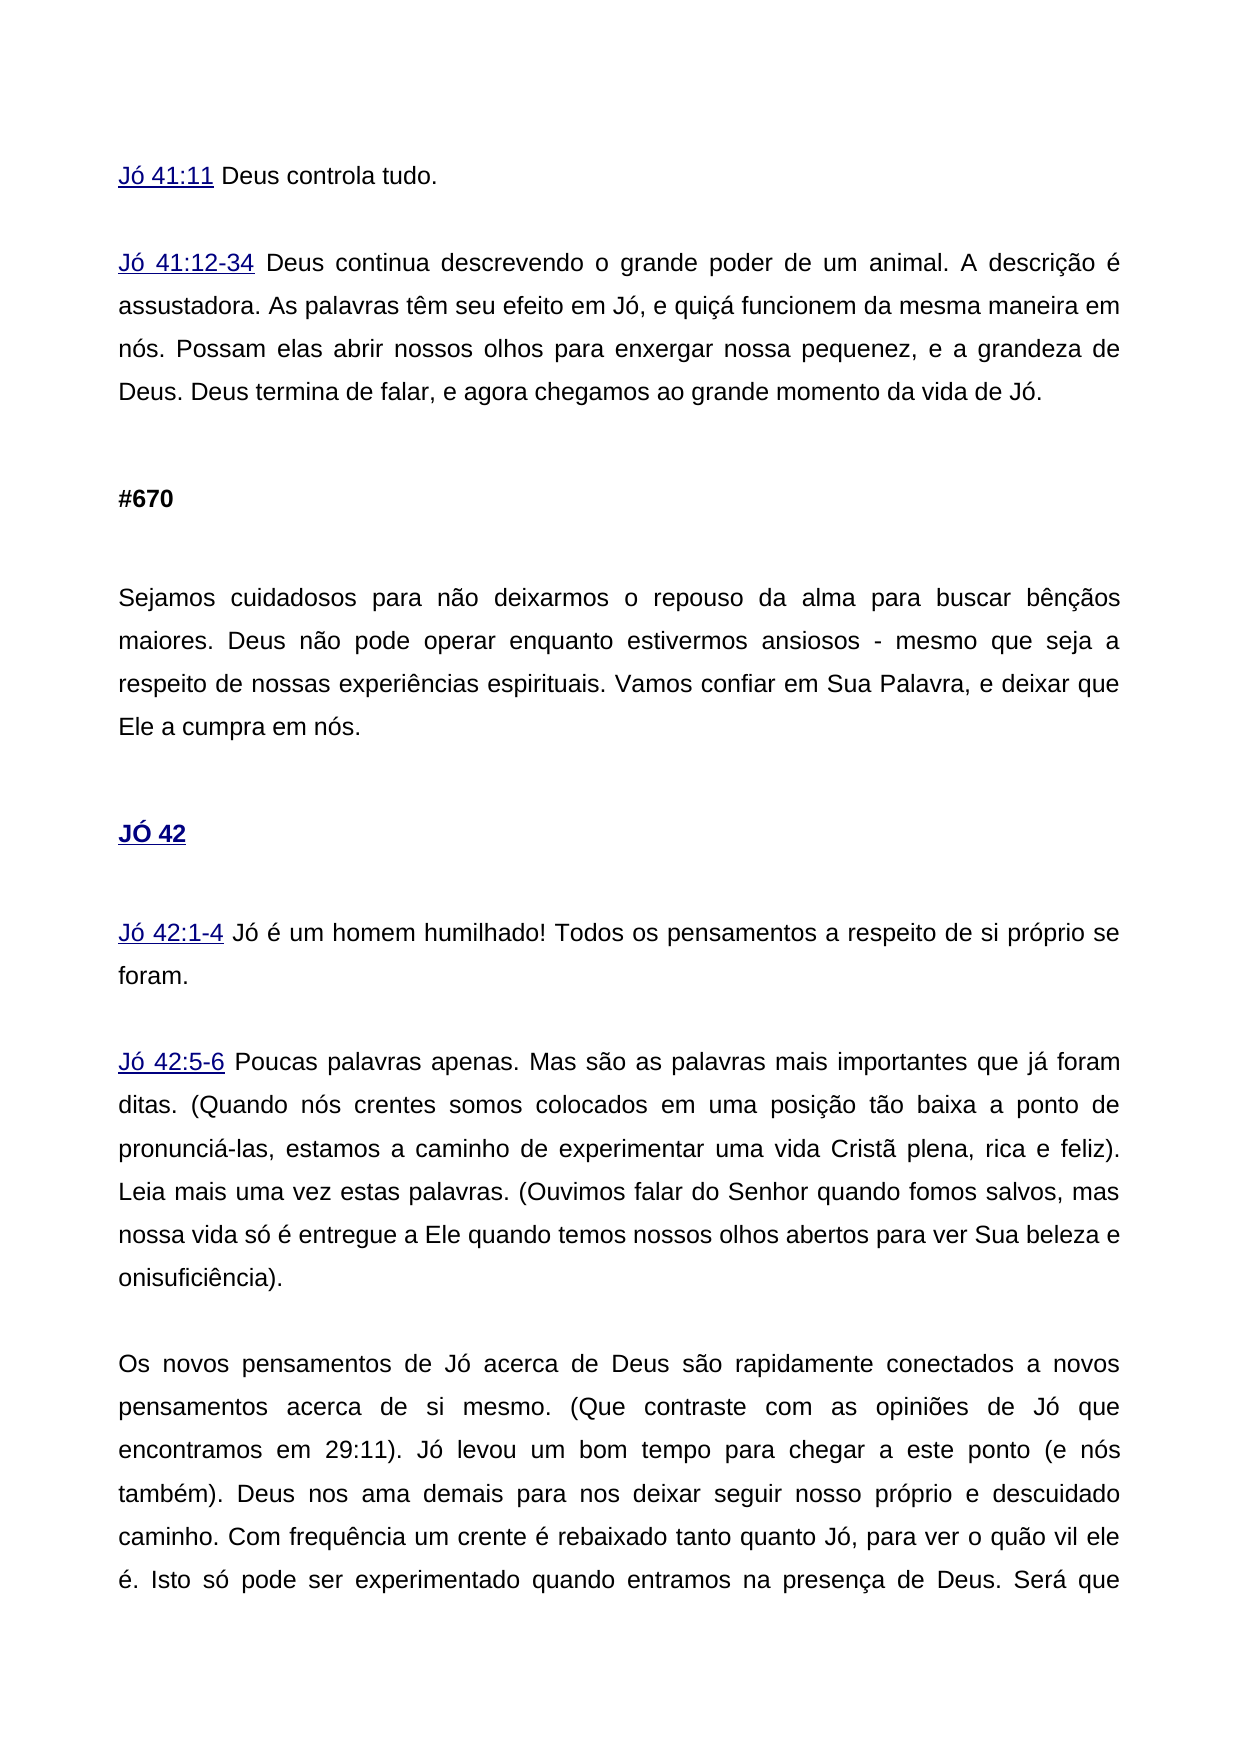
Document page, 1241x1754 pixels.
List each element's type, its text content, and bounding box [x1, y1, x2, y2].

text Os novos pensamentos de Jó acerca de Deus são rapidamente conectados a novos pensamentos acerca de si mesmo. (Que contraste com as opiniões de Jó que encontramos em 29:11). Jó levou um bom tempo para chegar a este ponto (e nós também). Deus nos ama demais para nos deixar seguir nosso próprio e descuidado caminho. Com frequência um crente é rebaixado tanto quanto Jó, para ver o quão vil ele é. Isto só pode ser experimentado quando entramos na presença de Deus. Será que [118, 1349, 1122, 1593]
subtitle JÓ 42 [118, 819, 1122, 848]
text Jó 42:5-6 Poucas palavras apenas. Mas são as palavras mais importantes que já foram ditas. (Quando nós crentes somos colocados em uma posição tão baixa a ponto de pronunciá-las, estamos a caminho de experimentar uma vida Cristã plena, rica e feliz). Leia mais uma vez estas palavras. (Ouvimos falar do Senhor quando fomos salvos, mas nossa vida só é entregue a Ele quando temos nossos olhos abertos para ver Sua beleza e onisuficiência). [118, 1047, 1122, 1292]
text Jó 42:1-4 Jó é um homem humilhado! Todos os pensamentos a respeito de si próprio se foram. [118, 918, 1122, 990]
text Jó 41:11 Deus controla tudo. [118, 161, 1122, 190]
subtitle #670 [118, 484, 1122, 513]
text Sejamos cuidadosos para não deixarmos o repouso da alma para buscar bênçãos maiores. Deus não pode operar enquanto estivermos ansiosos - mesmo que seja a respeito de nossas experiências espirituais. Vamos confiar em Sua Palavra, e deixar que Ele a cumpra em nós. [118, 583, 1122, 741]
text Jó 41:12-34 Deus continua descrevendo o grande poder de um animal. A descrição é assustadora. As palavras têm seu efeito em Jó, e quiçá funcionem da mesma maneira em nós. Possam elas abrir nossos olhos para enxergar nossa pequenez, e a grandeza de Deus. Deus termina de falar, e agora chegamos ao grande momento da vida de Jó. [118, 247, 1122, 406]
